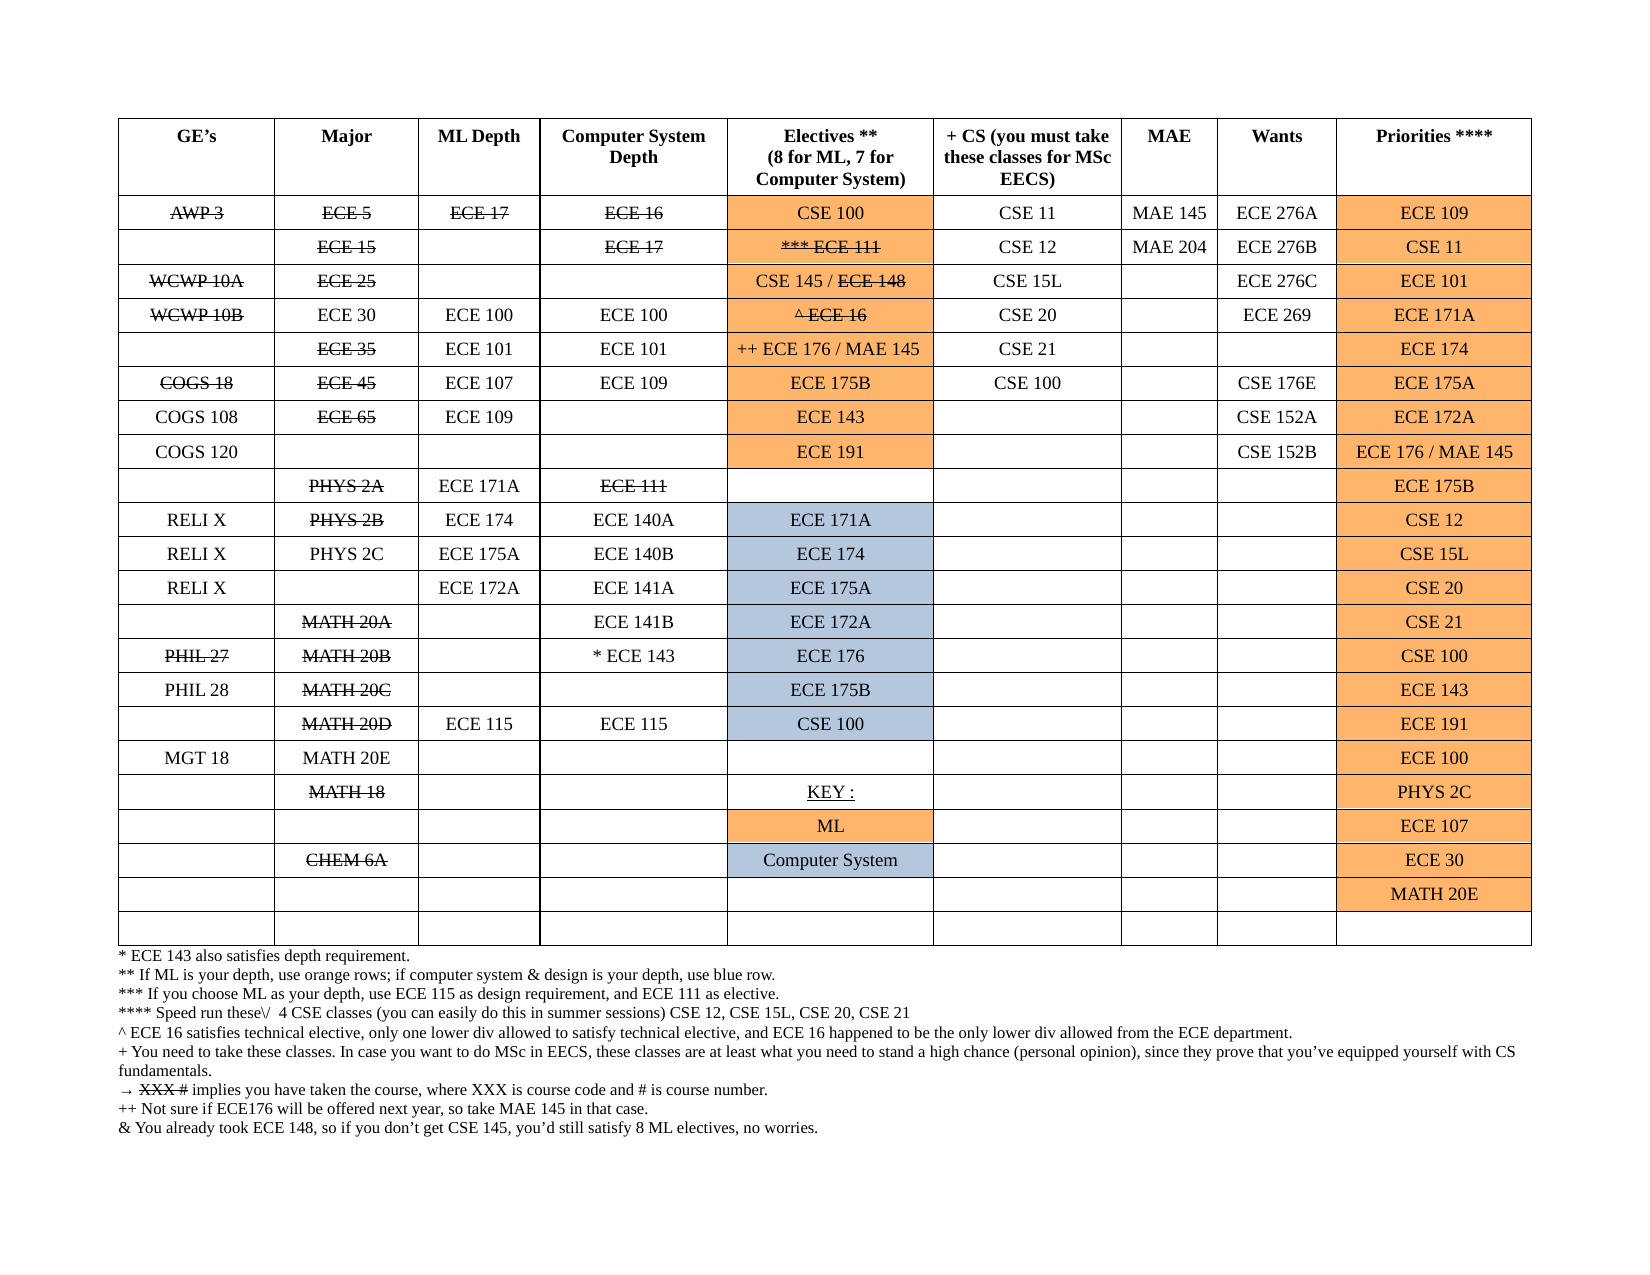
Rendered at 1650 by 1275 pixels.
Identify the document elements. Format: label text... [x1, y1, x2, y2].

table_cell [1122, 367, 1217, 400]
table_cell [541, 401, 727, 434]
table_cell Computer System [728, 844, 933, 877]
table_cell ECE 15 [275, 230, 418, 263]
table_cell ECE 276A [1218, 196, 1336, 229]
table_cell ECE 172A [728, 605, 933, 638]
table_header GE’s [119, 119, 274, 195]
table_cell CSE 11 [1337, 230, 1531, 263]
table_cell [119, 469, 274, 502]
table_cell MATH 20E [275, 741, 418, 774]
table_cell [119, 912, 274, 945]
table_cell [934, 503, 1121, 536]
table_cell CSE 21 [1337, 605, 1531, 638]
table_cell ECE 141B [541, 605, 727, 638]
table_cell [934, 912, 1121, 945]
table_cell [275, 435, 418, 468]
table_cell ECE 171A [728, 503, 933, 536]
table_cell [1122, 571, 1217, 604]
table_cell [934, 878, 1121, 911]
table_cell [419, 741, 539, 774]
table_cell [1122, 912, 1217, 945]
table_cell [119, 775, 274, 808]
table_cell [119, 810, 274, 842]
table_cell [1122, 707, 1217, 740]
table_cell [1218, 878, 1336, 911]
table_cell [119, 333, 274, 366]
table_cell ECE 175B [1337, 469, 1531, 502]
table_cell MATH 18 [275, 775, 418, 808]
table_cell [1218, 503, 1336, 536]
table_cell [1122, 333, 1217, 366]
table_cell CSE 11 [934, 196, 1121, 229]
table_cell [1218, 333, 1336, 366]
table_cell WCWP 10A [119, 265, 274, 297]
table_cell [934, 639, 1121, 672]
text ^ ECE 16 satisfies technical elective, only one lower div allowed to satisfy technical elective, and ECE 16 happened to be the only lower div allowed from the ECE department. [118, 1022, 1532, 1042]
table_cell COGS 108 [119, 401, 274, 434]
table_cell [119, 707, 274, 740]
table_cell ++ ECE 176 / MAE 145 [728, 333, 933, 366]
table_cell [419, 265, 539, 297]
table_cell ECE 45 [275, 367, 418, 400]
table_cell [1218, 741, 1336, 774]
table_cell ECE 107 [1337, 810, 1531, 842]
table_cell ECE 143 [1337, 673, 1531, 706]
table_cell CSE 100 [728, 196, 933, 229]
table_cell COGS 120 [119, 435, 274, 468]
table_cell ML [728, 810, 933, 842]
table_cell [1122, 401, 1217, 434]
table_cell [419, 435, 539, 468]
table_cell [1337, 912, 1531, 945]
table_cell [934, 775, 1121, 808]
table_cell [934, 741, 1121, 774]
table_cell [728, 469, 933, 502]
table_cell [728, 912, 933, 945]
table_cell ECE 172A [1337, 401, 1531, 434]
table_cell [541, 741, 727, 774]
table_cell [934, 435, 1121, 468]
table_cell CSE 15L [934, 265, 1121, 297]
table_cell COGS 18 [119, 367, 274, 400]
table_cell [119, 605, 274, 638]
table_cell [419, 810, 539, 842]
table_cell [119, 844, 274, 877]
table_cell MATH 20E [1337, 878, 1531, 911]
table_cell CSE 145 / ECE 148 [728, 265, 933, 297]
table_cell [1122, 741, 1217, 774]
table_cell [1218, 844, 1336, 877]
table_cell ECE 100 [541, 299, 727, 332]
table_cell [1218, 775, 1336, 808]
table_cell PHIL 28 [119, 673, 274, 706]
table_cell ECE 175B [728, 673, 933, 706]
table_cell ECE 174 [1337, 333, 1531, 366]
table_cell ECE 141A [541, 571, 727, 604]
table_cell [541, 265, 727, 297]
table_header Priorities **** [1337, 119, 1531, 195]
table_cell MATH 20C [275, 673, 418, 706]
table_cell [275, 571, 418, 604]
table_cell [419, 605, 539, 638]
table_cell [541, 878, 727, 911]
table_cell [1122, 605, 1217, 638]
table_cell [275, 912, 418, 945]
table_cell MAE 145 [1122, 196, 1217, 229]
table_cell ECE 100 [1337, 741, 1531, 774]
table_cell [275, 810, 418, 842]
table_cell ECE 269 [1218, 299, 1336, 332]
table_cell [541, 810, 727, 842]
table_cell ECE 171A [419, 469, 539, 502]
table_cell ECE 143 [728, 401, 933, 434]
table_cell ECE 101 [1337, 265, 1531, 297]
table_cell [1122, 810, 1217, 842]
table_cell PHYS 2C [275, 537, 418, 570]
text & You already took ECE 148, so if you don’t get CSE 145, you’d still satisfy 8 ML electives, no worries. [118, 1118, 1532, 1137]
text + You need to take these classes. In case you want to do MSc in EECS, these classes are at least what you need to stand a high chance (personal opinion), since they prove that you’ve equipped yourself with CS fundamentals. [118, 1042, 1532, 1080]
table_cell RELI X [119, 571, 274, 604]
table_cell [934, 605, 1121, 638]
table_cell [728, 878, 933, 911]
table_cell [541, 844, 727, 877]
table_cell CSE 20 [1337, 571, 1531, 604]
table_cell CSE 15L [1337, 537, 1531, 570]
table_cell [1218, 810, 1336, 842]
table_cell ECE 175A [728, 571, 933, 604]
table_cell [119, 230, 274, 263]
table_cell PHIL 27 [119, 639, 274, 672]
table_cell [728, 741, 933, 774]
table_cell [1122, 503, 1217, 536]
table_cell [119, 878, 274, 911]
table_cell ECE 115 [541, 707, 727, 740]
table_header MAE [1122, 119, 1217, 195]
table_cell ECE 191 [728, 435, 933, 468]
table_cell ECE 276C [1218, 265, 1336, 297]
table_cell [419, 775, 539, 808]
table_cell [419, 844, 539, 877]
table_cell [419, 673, 539, 706]
table_cell CSE 21 [934, 333, 1121, 366]
table_cell ECE 16 [541, 196, 727, 229]
table_cell [1122, 844, 1217, 877]
table_cell [934, 844, 1121, 877]
table_header Major [275, 119, 418, 195]
table_cell ECE 17 [541, 230, 727, 263]
table_cell [934, 707, 1121, 740]
table_cell ECE 191 [1337, 707, 1531, 740]
table_cell [1218, 571, 1336, 604]
table_cell CSE 20 [934, 299, 1121, 332]
table_cell [419, 230, 539, 263]
table_cell * ECE 143 [541, 639, 727, 672]
table_cell ECE 5 [275, 196, 418, 229]
table_cell [934, 469, 1121, 502]
table_cell ECE 35 [275, 333, 418, 366]
table_cell CSE 152A [1218, 401, 1336, 434]
table_cell [934, 401, 1121, 434]
table_cell [1122, 435, 1217, 468]
table_cell ECE 65 [275, 401, 418, 434]
table_cell [1122, 775, 1217, 808]
table_cell ECE 140A [541, 503, 727, 536]
table_cell CSE 176E [1218, 367, 1336, 400]
table_header ML Depth [419, 119, 539, 195]
table_cell [1218, 673, 1336, 706]
table_cell [1218, 469, 1336, 502]
table_cell [541, 775, 727, 808]
table_header Wants [1218, 119, 1336, 195]
table_cell ECE 176 / MAE 145 [1337, 435, 1531, 468]
table_cell CSE 100 [1337, 639, 1531, 672]
table_header + CS (you must take these classes for MSc EECS) [934, 119, 1121, 195]
table_cell PHYS 2B [275, 503, 418, 536]
table_cell [419, 639, 539, 672]
table_cell KEY : [728, 775, 933, 808]
table_cell [1122, 265, 1217, 297]
table_cell [541, 912, 727, 945]
text * ECE 143 also satisfies depth requirement. [118, 946, 1532, 965]
table_cell CSE 152B [1218, 435, 1336, 468]
table_cell PHYS 2A [275, 469, 418, 502]
table_cell PHYS 2C [1337, 775, 1531, 808]
table_cell ECE 172A [419, 571, 539, 604]
table_cell [934, 673, 1121, 706]
table_cell *** ECE 111 [728, 230, 933, 263]
table_cell [1122, 878, 1217, 911]
table_cell ECE 25 [275, 265, 418, 297]
table_cell ECE 30 [1337, 844, 1531, 877]
table_cell CSE 12 [934, 230, 1121, 263]
table_cell [1122, 469, 1217, 502]
table_cell [934, 537, 1121, 570]
table_cell [1218, 537, 1336, 570]
table_cell ECE 109 [541, 367, 727, 400]
table_cell ECE 111 [541, 469, 727, 502]
table_cell CSE 100 [728, 707, 933, 740]
table_cell [541, 673, 727, 706]
table_cell ECE 176 [728, 639, 933, 672]
table_cell ECE 276B [1218, 230, 1336, 263]
table_cell [541, 435, 727, 468]
table_cell RELI X [119, 503, 274, 536]
table_cell [934, 571, 1121, 604]
text ++ Not sure if ECE176 will be offered next year, so take MAE 145 in that case. [118, 1099, 1532, 1118]
table_header Computer System Depth [541, 119, 727, 195]
table_cell AWP 3 [119, 196, 274, 229]
table_cell [1218, 912, 1336, 945]
text *** If you choose ML as your depth, use ECE 115 as design requirement, and ECE 111 as elective. [118, 984, 1532, 1003]
table_cell [419, 878, 539, 911]
table_cell ECE 175A [419, 537, 539, 570]
table_cell ECE 101 [541, 333, 727, 366]
table_cell [1122, 537, 1217, 570]
text **** Speed run these\/ 4 CSE classes (you can easily do this in summer sessions) CSE 12, CSE 15L, CSE 20, CSE 21 [118, 1003, 1532, 1022]
table_cell MGT 18 [119, 741, 274, 774]
table_cell [1122, 639, 1217, 672]
table_cell ECE 100 [419, 299, 539, 332]
table_cell [275, 878, 418, 911]
text ** If ML is your depth, use orange rows; if computer system & design is your depth, use blue row. [118, 965, 1532, 984]
table_header Electives ** (8 for ML, 7 for Computer System) [728, 119, 933, 195]
table_cell ECE 101 [419, 333, 539, 366]
table_cell RELI X [119, 537, 274, 570]
table_cell ECE 175B [728, 367, 933, 400]
table_cell [1218, 707, 1336, 740]
table_cell WCWP 10B [119, 299, 274, 332]
table_cell [1218, 605, 1336, 638]
table_cell ECE 171A [1337, 299, 1531, 332]
text → XXX # implies you have taken the course, where XXX is course code and # is course number. [118, 1080, 1532, 1099]
table_cell [934, 810, 1121, 842]
table_cell MATH 20D [275, 707, 418, 740]
table_cell ECE 174 [419, 503, 539, 536]
table_cell CSE 100 [934, 367, 1121, 400]
table_cell ECE 109 [419, 401, 539, 434]
table_cell MATH 20B [275, 639, 418, 672]
table_cell [419, 912, 539, 945]
table_cell CHEM 6A [275, 844, 418, 877]
table_cell MAE 204 [1122, 230, 1217, 263]
table_cell ECE 140B [541, 537, 727, 570]
table_cell ECE 175A [1337, 367, 1531, 400]
table_cell ECE 115 [419, 707, 539, 740]
table_cell ECE 174 [728, 537, 933, 570]
table_cell ECE 30 [275, 299, 418, 332]
table_cell ^ ECE 16 [728, 299, 933, 332]
table_cell [1218, 639, 1336, 672]
table_cell MATH 20A [275, 605, 418, 638]
table_cell [1122, 299, 1217, 332]
table_cell ECE 107 [419, 367, 539, 400]
table_cell ECE 17 [419, 196, 539, 229]
table_cell CSE 12 [1337, 503, 1531, 536]
table_cell [1122, 673, 1217, 706]
table_cell ECE 109 [1337, 196, 1531, 229]
